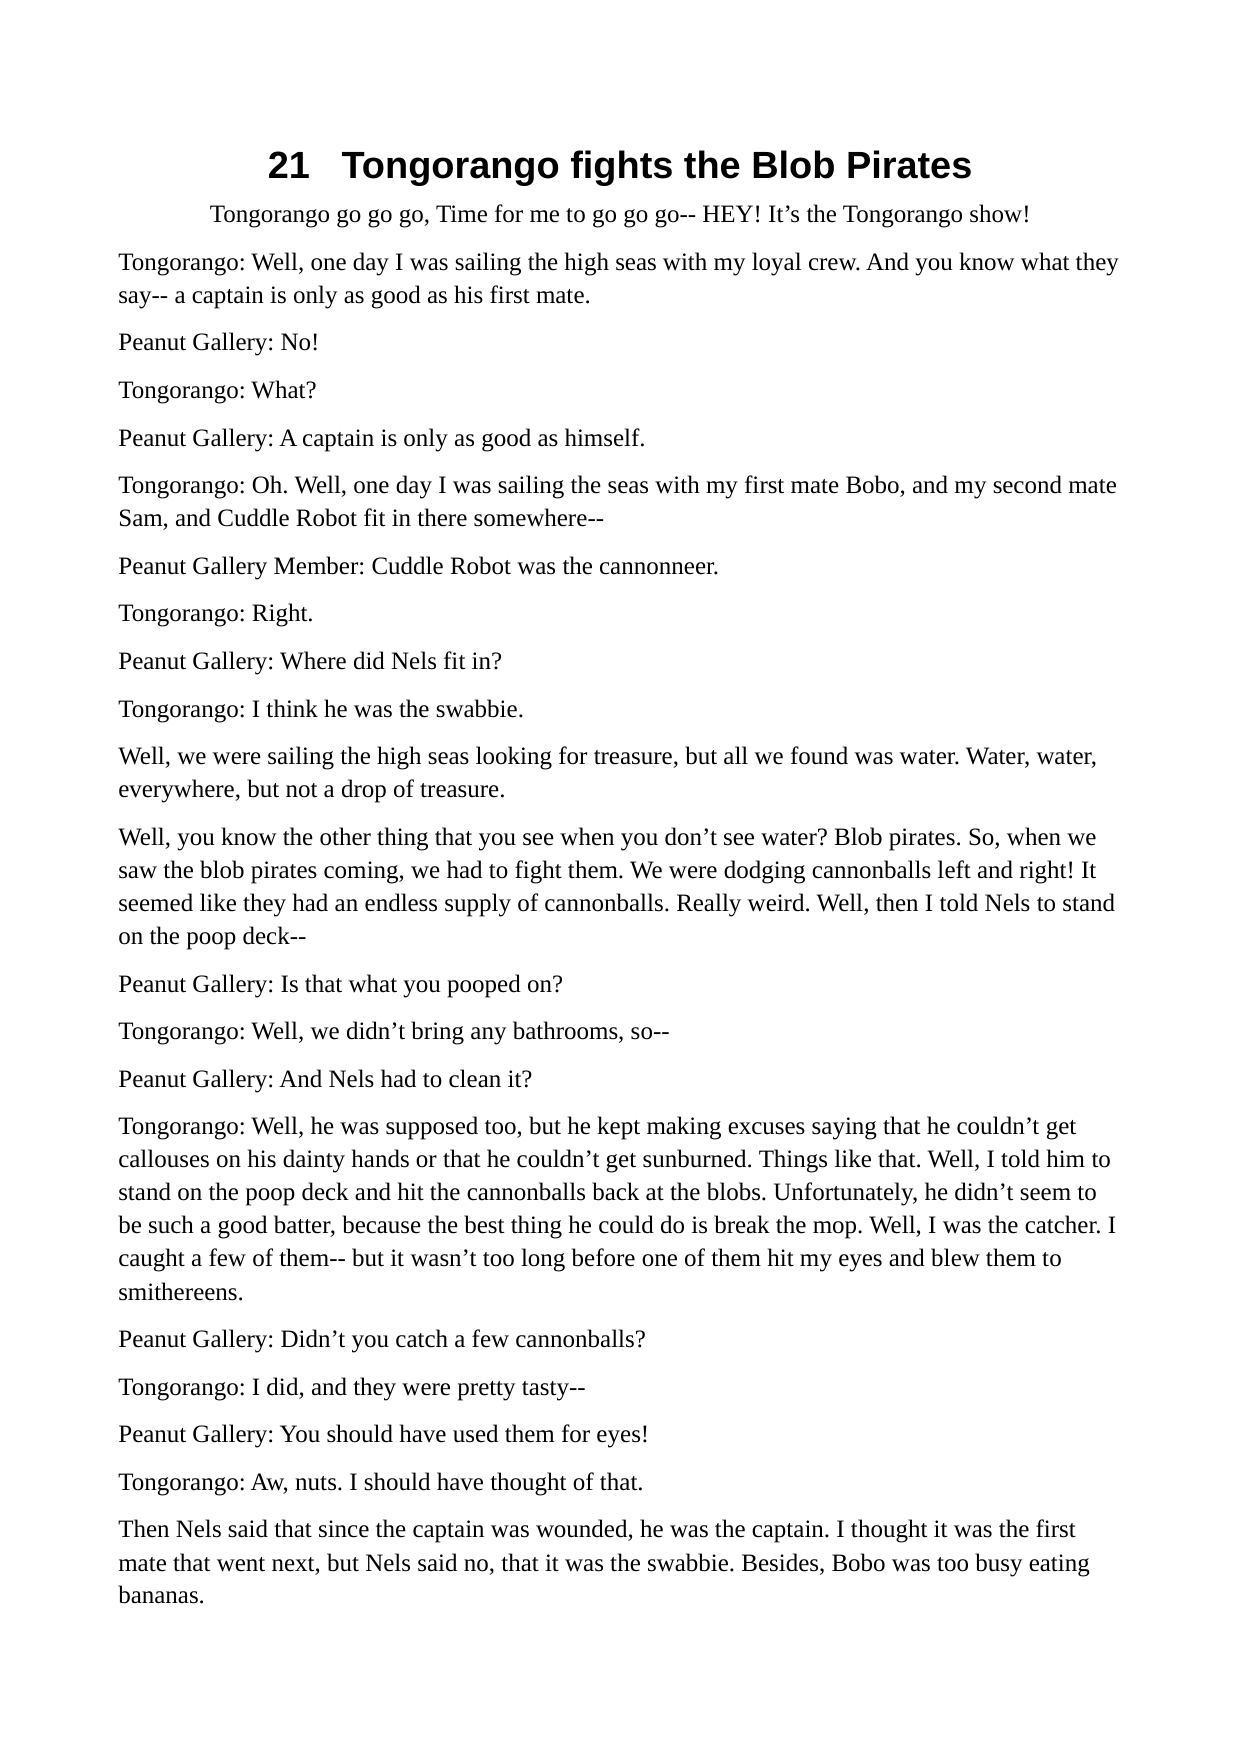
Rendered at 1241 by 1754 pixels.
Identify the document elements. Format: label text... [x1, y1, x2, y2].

text Tongorango: I did, and they were pretty tasty-- [118, 1372, 1122, 1401]
text Peanut Gallery: Where did Nels fit in? [118, 646, 1122, 675]
text Tongorango: What? [118, 375, 1122, 404]
text Peanut Gallery: You should have used them for eyes! [118, 1419, 1122, 1448]
text Peanut Gallery Member: Cuddle Robot was the cannonneer. [118, 551, 1122, 580]
subtitle Tongorango fights the Blob Pirates [118, 143, 1122, 187]
text Peanut Gallery: And Nels had to clean it? [118, 1064, 1122, 1093]
text Tongorango: I think he was the swabbie. [118, 694, 1122, 722]
text Tongorango: Well, he was supposed too, but he kept making excuses saying that he couldn’t get callouses on his dainty hands or that he couldn’t get sunburned. Things like that. Well, I told him to stand on the poop deck and hit the cannonballs back at the blobs. Unfortunately, he didn’t seem to be such a good batter, because the best thing he could do is break the mop. Well, I was the catcher. I caught a few of them-- but it wasn’t too long before one of them hit my eyes and blew them to smithereens. [118, 1111, 1122, 1305]
text Tongorango: Well, we didn’t bring any bathrooms, so-- [118, 1016, 1122, 1045]
text Peanut Gallery: Didn’t you catch a few cannonballs? [118, 1324, 1122, 1353]
text Then Nels said that since the captain was wounded, he was the captain. I thought it was the first mate that went next, but Nels said no, that it was the swabbie. Besides, Bobo was too busy eating bananas. [118, 1514, 1122, 1609]
text Peanut Gallery: Is that what you pooped on? [118, 969, 1122, 997]
text Tongorango: Oh. Well, one day I was sailing the seas with my first mate Bobo, and my second mate Sam, and Cuddle Robot fit in there somewhere-- [118, 470, 1122, 532]
text Well, you know the other thing that you see when you don’t see water? Blob pirates. So, when we saw the blob pirates coming, we had to fight them. We were dodging cannonballs left and right! It seemed like they had an endless supply of cannonballs. Really weird. Well, then I told Nels to stand on the poop deck-- [118, 822, 1122, 950]
text Peanut Gallery: A captain is only as good as himself. [118, 423, 1122, 451]
text Tongorango: Aw, nuts. I should have thought of that. [118, 1467, 1122, 1496]
text Peanut Gallery: No! [118, 327, 1122, 356]
text Tongorango go go go, Time for me to go go go-- HEY! It’s the Tongorango show! [118, 199, 1122, 228]
text Well, we were sailing the high seas looking for treasure, but all we found was water. Water, water, everywhere, but not a drop of treasure. [118, 741, 1122, 803]
text Tongorango: Well, one day I was sailing the high seas with my loyal crew. And you know what they say-- a captain is only as good as his first mate. [118, 247, 1122, 309]
text Tongorango: Right. [118, 598, 1122, 627]
